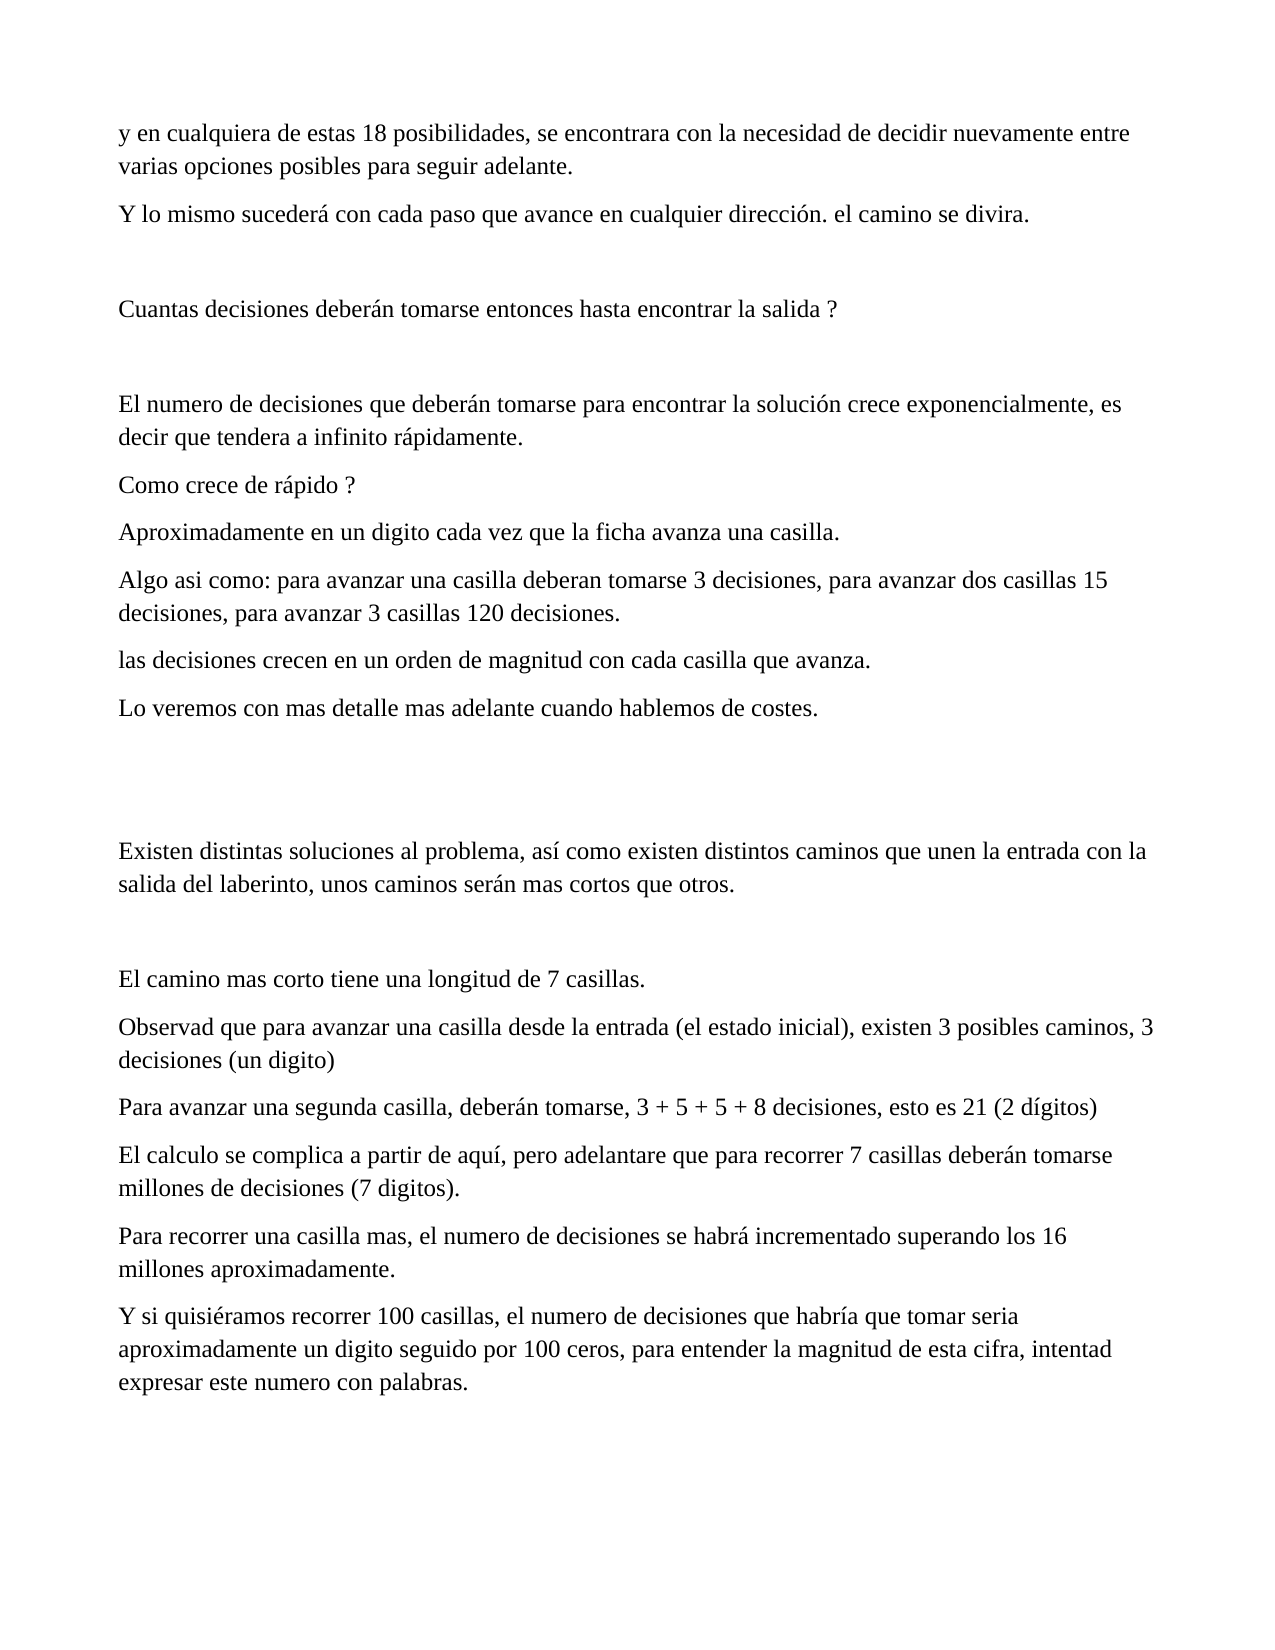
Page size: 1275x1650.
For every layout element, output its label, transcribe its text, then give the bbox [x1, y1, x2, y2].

text Aproximadamente en un digito cada vez que la ficha avanza una casilla. [118, 517, 1157, 546]
text El camino mas corto tiene una longitud de 7 casillas. [118, 964, 1157, 993]
text Cuantas decisiones deberán tomarse entonces hasta encontrar la salida ? [118, 294, 1157, 323]
text Como crece de rápido ? [118, 470, 1157, 498]
text Y lo mismo sucederá con cada paso que avance en cualquier dirección. el camino se divira. [118, 199, 1157, 227]
text las decisiones crecen en un orden de magnitud con cada casilla que avanza. [118, 646, 1157, 674]
text Existen distintas soluciones al problema, así como existen distintos caminos que unen la entrada con la salida del laberinto, unos caminos serán mas cortos que otros. [118, 836, 1157, 898]
text Algo asi como: para avanzar una casilla deberan tomarse 3 decisiones, para avanzar dos casillas 15 decisiones, para avanzar 3 casillas 120 decisiones. [118, 565, 1157, 627]
text El numero de decisiones que deberán tomarse para encontrar la solución crece exponencialmente, es decir que tendera a infinito rápidamente. [118, 389, 1157, 451]
text Y si quisiéramos recorrer 100 casillas, el numero de decisiones que habría que tomar seria aproximadamente un digito seguido por 100 ceros, para entender la magnitud de esta cifra, intentad expresar este numero con palabras. [118, 1301, 1157, 1396]
text Para avanzar una segunda casilla, deberán tomarse, 3 + 5 + 5 + 8 decisiones, esto es 21 (2 dígitos) [118, 1092, 1157, 1121]
text El calculo se complica a partir de aquí, pero adelantare que para recorrer 7 casillas deberán tomarse millones de decisiones (7 digitos). [118, 1140, 1157, 1202]
text Lo veremos con mas detalle mas adelante cuando hablemos de costes. [118, 693, 1157, 722]
text Observad que para avanzar una casilla desde la entrada (el estado inicial), existen 3 posibles caminos, 3 decisiones (un digito) [118, 1012, 1157, 1074]
text y en cualquiera de estas 18 posibilidades, se encontrara con la necesidad de decidir nuevamente entre varias opciones posibles para seguir adelante. [118, 118, 1157, 180]
text Para recorrer una casilla mas, el numero de decisiones se habrá incrementado superando los 16 millones aproximadamente. [118, 1221, 1157, 1282]
